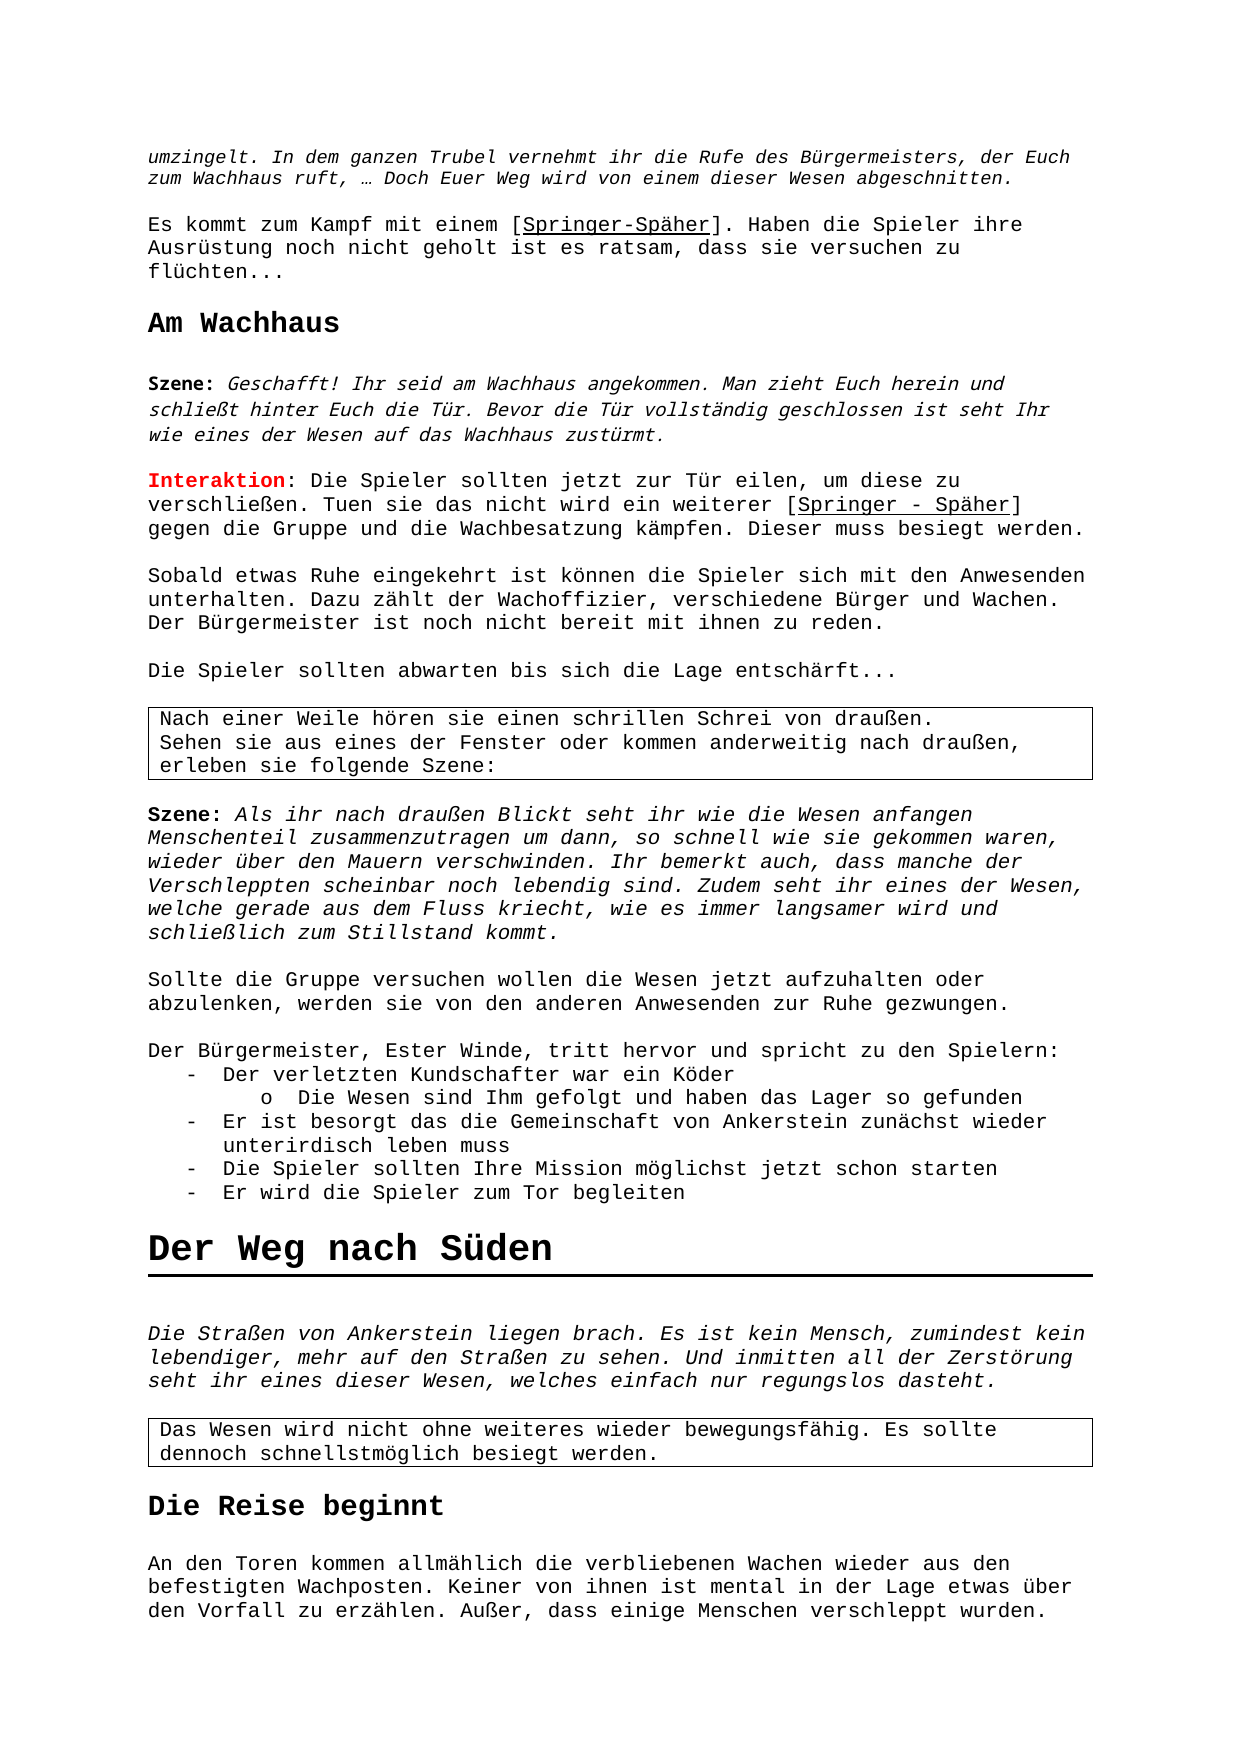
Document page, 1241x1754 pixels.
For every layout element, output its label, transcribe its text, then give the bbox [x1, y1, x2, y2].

text Der Bürgermeister ist noch nicht bereit mit ihnen zu reden. [148, 612, 1093, 636]
text umzingelt. In dem ganzen Trubel vernehmt ihr die Rufe des Bürgermeisters, der Euch zum Wachhaus ruft, … Doch Euer Weg wird von einem dieser Wesen abgeschnitten. [148, 148, 1093, 190]
text Die Reise beginnt [148, 1491, 1093, 1524]
table_header Das Wesen wird nicht ohne weiteres wieder bewegungsfähig. Es sollte dennoch schnellstmöglich besiegt werden. [149, 1419, 1092, 1466]
text Am Wachhaus [148, 308, 1093, 341]
list Die Wesen sind Ihm gefolgt und haben das Lager so gefunden [260, 1087, 1093, 1111]
text Die Straßen von Ankerstein liegen brach. Es ist kein Mensch, zumindest kein lebendiger, mehr auf den Straßen zu sehen. Und inmitten all der Zerstörung seht ihr eines dieser Wesen, welches einfach nur regungslos dasteht. [148, 1323, 1093, 1394]
list Er wird die Spieler zum Tor begleiten [185, 1182, 1093, 1206]
text Szene: Als ihr nach draußen Blickt seht ihr wie die Wesen anfangen Menschenteil zusammenzutragen um dann, so schnell wie sie gekommen waren, wieder über den Mauern verschwinden. Ihr bemerkt auch, dass manche der Verschleppten scheinbar noch lebendig sind. Zudem seht ihr eines der Wesen, welche gerade aus dem Fluss kriecht, wie es immer langsamer wird und schließlich zum Stillstand kommt. [148, 804, 1093, 946]
text Es kommt zum Kampf mit einem [Springer-Späher]. Haben die Spieler ihre Ausrüstung noch nicht geholt ist es ratsam, dass sie versuchen zu flüchten... [148, 214, 1093, 285]
text Die Spieler sollten abwarten bis sich die Lage entschärft... [148, 660, 1093, 683]
text Interaktion: Die Spieler sollten jetzt zur Tür eilen, um diese zu verschließen. Tuen sie das nicht wird ein weiterer [Springer - Späher] gegen die Gruppe und die Wachbesatzung kämpfen. Dieser muss besiegt werden. [148, 471, 1093, 541]
list Er ist besorgt das die Gemeinschaft von Ankerstein zunächst wieder unterirdisch leben muss [185, 1111, 1093, 1158]
list Die Spieler sollten Ihre Mission möglichst jetzt schon starten [185, 1158, 1093, 1182]
text An den Toren kommen allmählich die verbliebenen Wachen wieder aus den befestigten Wachposten. Keiner von ihnen ist mental in der Lage etwas über den Vorfall zu erzählen. Außer, dass einige Menschen verschleppt wurden. [148, 1553, 1093, 1624]
text Der Bürgermeister, Ester Winde, tritt hervor und spricht zu den Spielern: [148, 1040, 1093, 1064]
list Der verletzten Kundschafter war ein Köder [185, 1064, 1093, 1087]
text Sollte die Gruppe versuchen wollen die Wesen jetzt aufzuhalten oder abzulenken, werden sie von den anderen Anwesenden zur Ruhe gezwungen. [148, 969, 1093, 1016]
text Der Weg nach Süden [148, 1229, 1093, 1274]
text Szene: Geschafft! Ihr seid am Wachhaus angekommen. Man zieht Euch herein und schließt hinter Euch die Tür. Bevor die Tür vollständig geschlossen ist seht Ihr wie eines der Wesen auf das Wachhaus zustürmt. [148, 370, 1093, 447]
text Sobald etwas Ruhe eingekehrt ist können die Spieler sich mit den Anwesenden unterhalten. Dazu zählt der Wachoffizier, verschiedene Bürger und Wachen. [148, 565, 1093, 612]
table_header Nach einer Weile hören sie einen schrillen Schrei von draußen. Sehen sie aus eines der Fenster oder kommen anderweitig nach draußen, erleben sie folgende Szene: [149, 708, 1092, 779]
